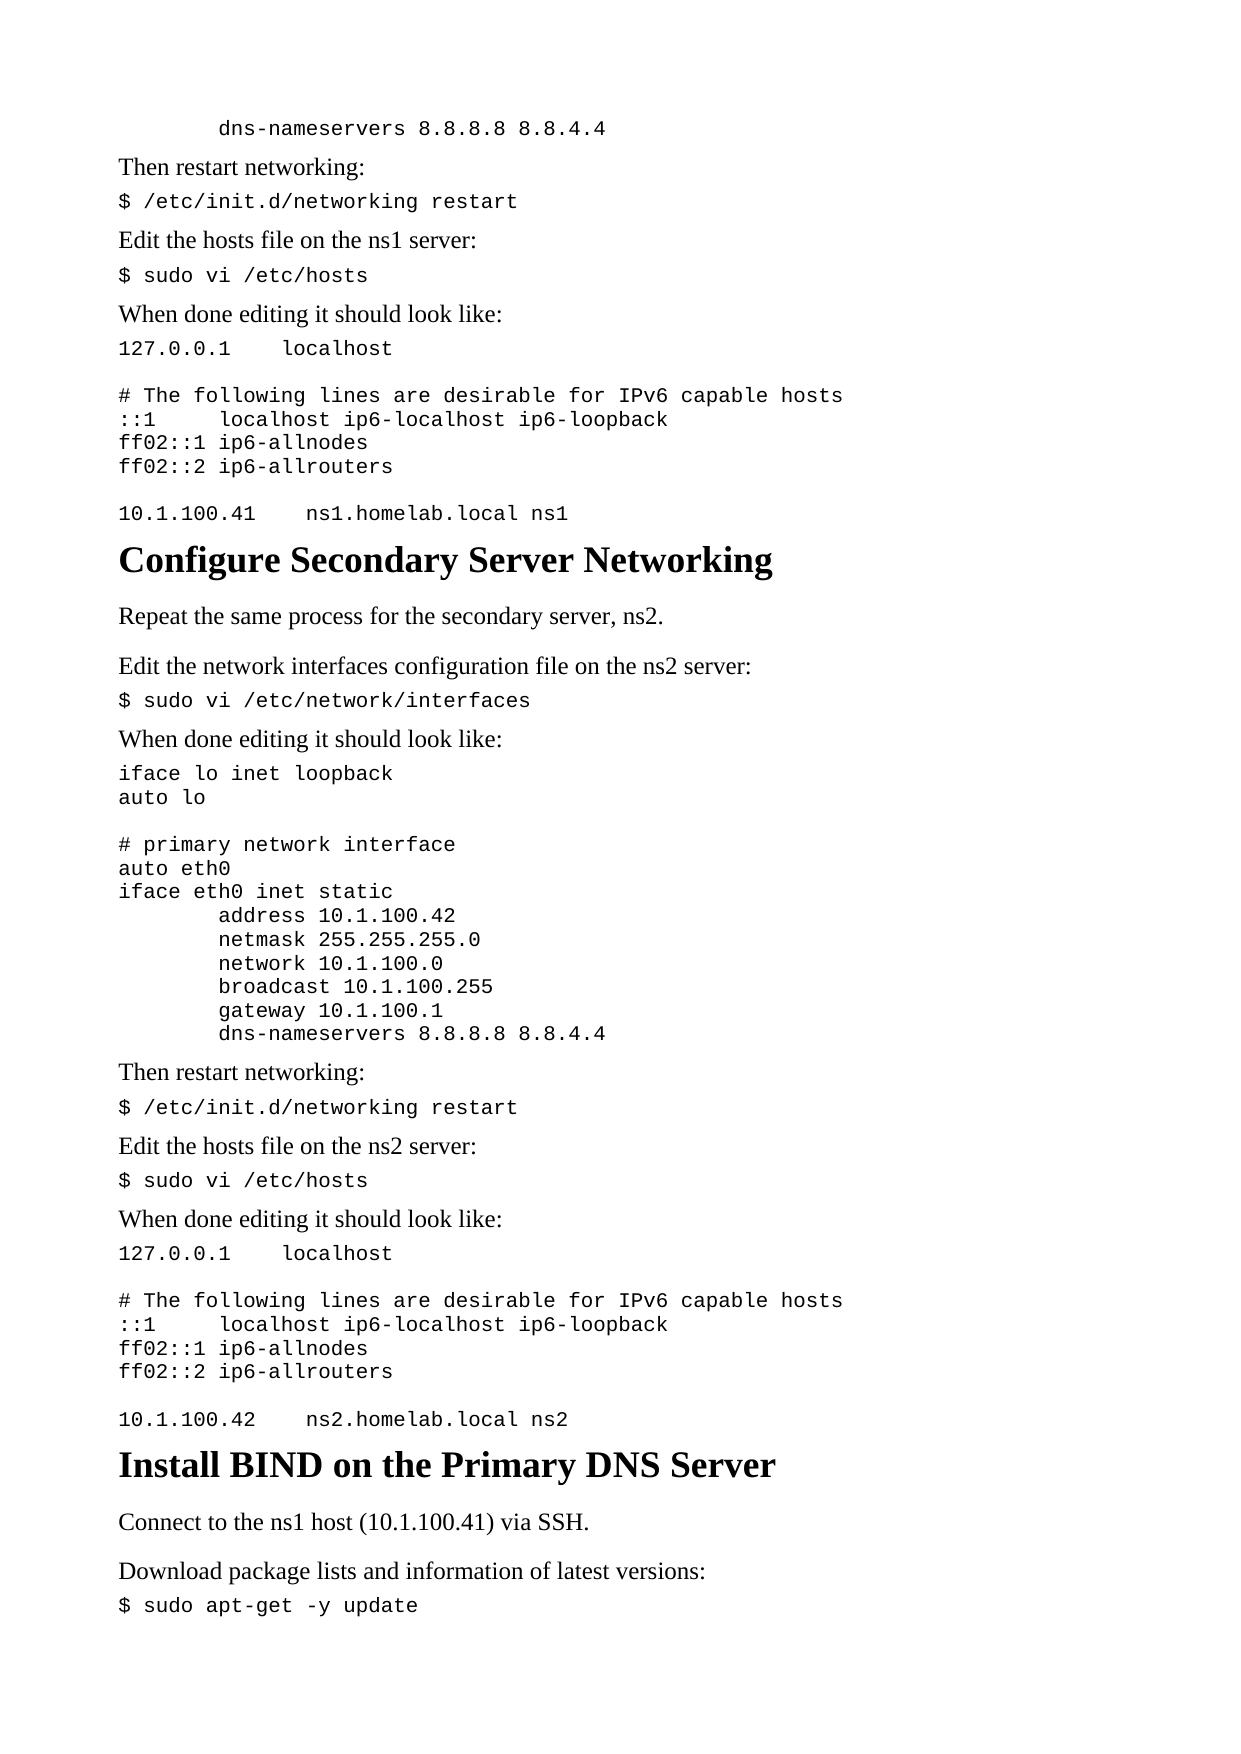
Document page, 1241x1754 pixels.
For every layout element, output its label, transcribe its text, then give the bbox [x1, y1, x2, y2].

text Edit the network interfaces configuration file on the ns2 server: [118, 651, 1122, 680]
text auto eth0 [118, 858, 1122, 882]
text Repeat the same process for the secondary server, ns2. [118, 601, 1122, 630]
text When done editing it should look like: [118, 299, 1122, 327]
text 10.1.100.42 ns2.homelab.local ns2 [118, 1409, 1122, 1432]
text Connect to the ns1 host (10.1.100.41) via SSH. [118, 1507, 1122, 1535]
text $ /etc/init.d/networking restart [118, 1097, 1122, 1120]
text broadcast 10.1.100.255 [118, 976, 1122, 1000]
text gateway 10.1.100.1 [118, 1000, 1122, 1023]
text network 10.1.100.0 [118, 952, 1122, 976]
text # primary network interface [118, 834, 1122, 858]
text iface eth0 inet static [118, 882, 1122, 905]
text $ sudo vi /etc/hosts [118, 1170, 1122, 1193]
text Then restart networking: [118, 152, 1122, 181]
text $ sudo vi /etc/hosts [118, 264, 1122, 288]
text auto lo [118, 787, 1122, 811]
text $ sudo apt-get -y update [118, 1595, 1122, 1619]
text When done editing it should look like: [118, 1204, 1122, 1233]
text $ sudo vi /etc/network/interfaces [118, 690, 1122, 714]
text Install BIND on the Primary DNS Server [118, 1443, 1122, 1486]
text iface lo inet loopback [118, 763, 1122, 787]
text netmask 255.255.255.0 [118, 929, 1122, 952]
text 10.1.100.41 ns1.homelab.local ns1 [118, 503, 1122, 527]
text dns-nameservers 8.8.8.8 8.8.4.4 [118, 118, 1122, 142]
text Edit the hosts file on the ns2 server: [118, 1131, 1122, 1159]
text ::1 localhost ip6-localhost ip6-loopback [118, 1314, 1122, 1338]
text ::1 localhost ip6-localhost ip6-loopback [118, 409, 1122, 432]
text 127.0.0.1 localhost [118, 338, 1122, 361]
text ff02::2 ip6-allrouters [118, 1361, 1122, 1385]
text Download package lists and information of latest versions: [118, 1556, 1122, 1585]
text ff02::1 ip6-allnodes [118, 1338, 1122, 1361]
text dns-nameservers 8.8.8.8 8.8.4.4 [118, 1023, 1122, 1047]
text Configure Secondary Server Networking [118, 537, 1122, 581]
text 127.0.0.1 localhost [118, 1243, 1122, 1267]
text $ /etc/init.d/networking restart [118, 191, 1122, 215]
text ff02::1 ip6-allnodes [118, 432, 1122, 456]
text address 10.1.100.42 [118, 905, 1122, 929]
text ff02::2 ip6-allrouters [118, 456, 1122, 480]
text Then restart networking: [118, 1057, 1122, 1086]
text When done editing it should look like: [118, 724, 1122, 753]
text # The following lines are desirable for IPv6 capable hosts [118, 1290, 1122, 1314]
text # The following lines are desirable for IPv6 capable hosts [118, 385, 1122, 409]
text Edit the hosts file on the ns1 server: [118, 225, 1122, 254]
